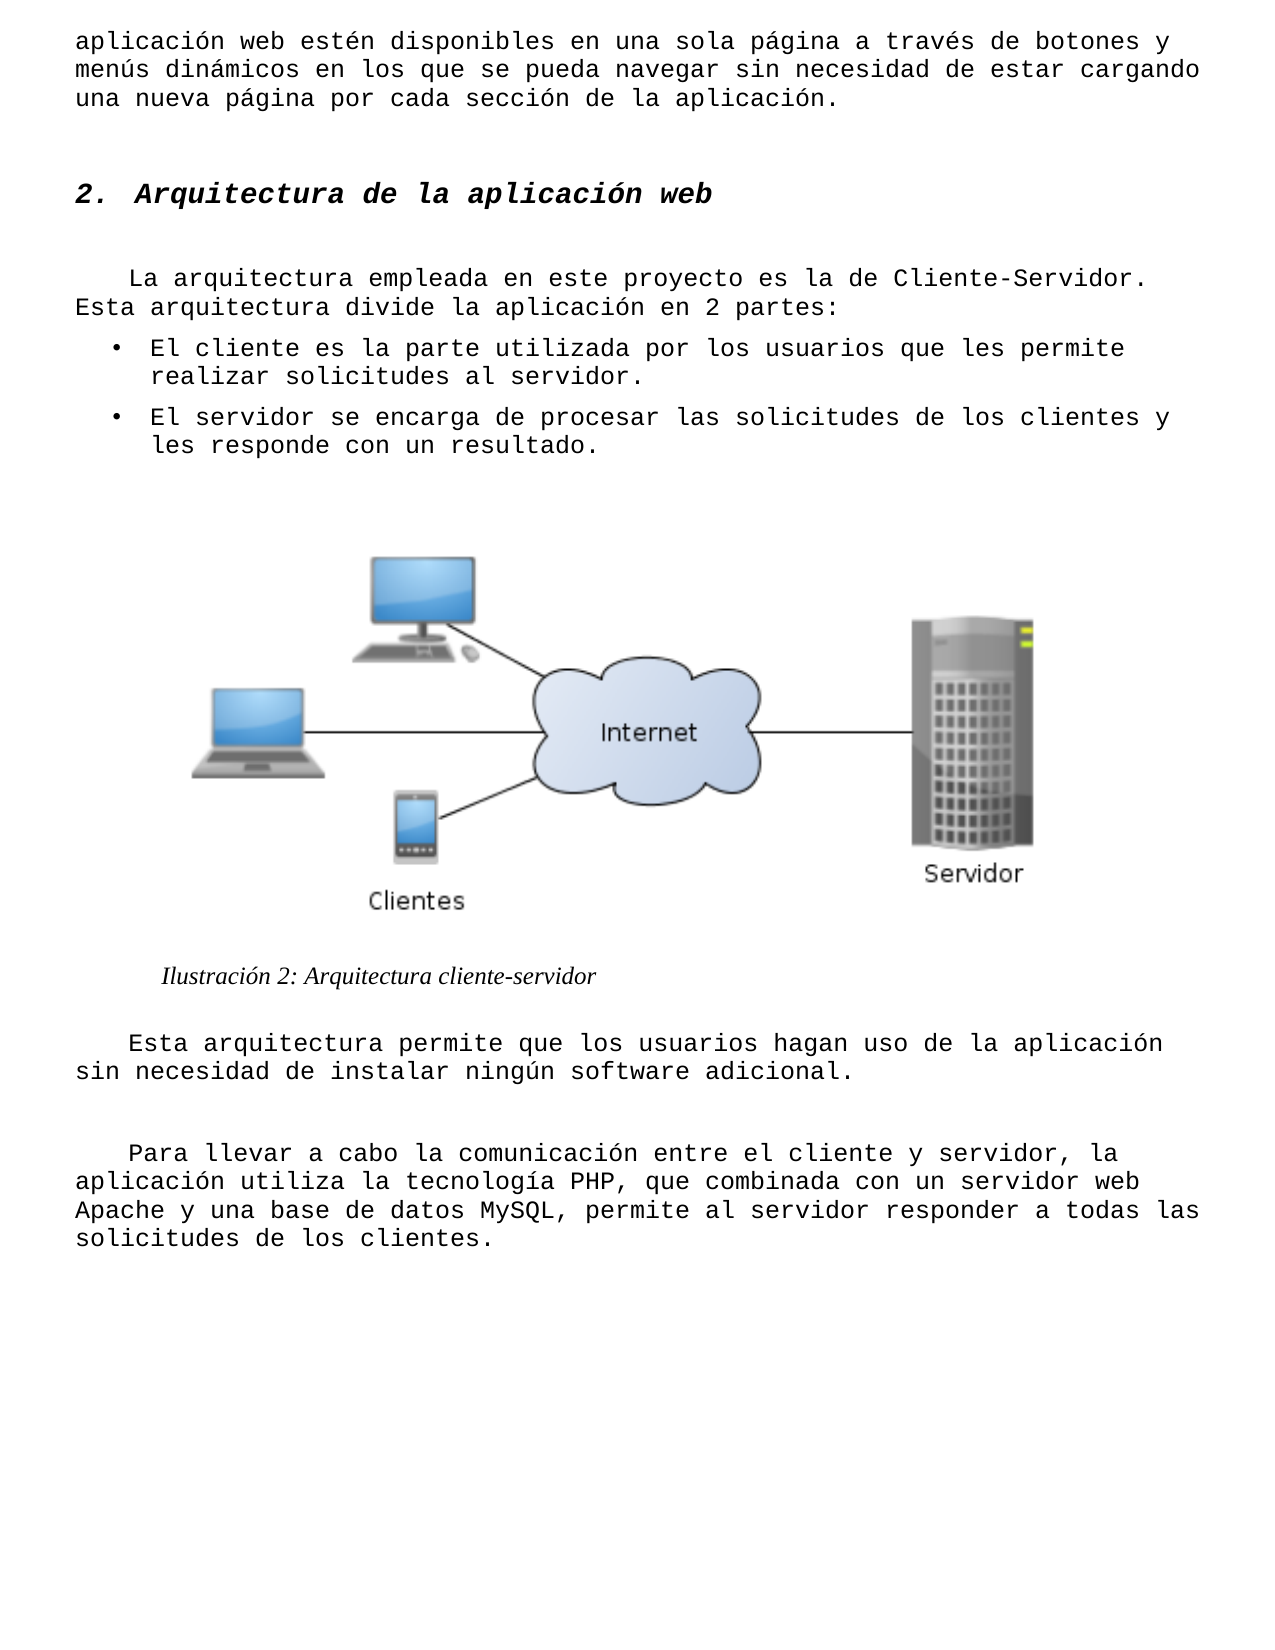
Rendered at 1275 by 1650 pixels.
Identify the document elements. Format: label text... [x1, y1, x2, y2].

list El cliente es la parte utilizada por los usuarios que les permite realizar solicitudes al servidor. [112, 335, 1200, 392]
picture [161, 526, 1063, 961]
text Esta arquitectura permite que los usuarios hagan uso de la aplicación sin necesidad de instalar ningún software adicional. [75, 1031, 1200, 1087]
text La arquitectura empleada en este proyecto es la de Cliente-Servidor. Esta arquitectura divide la aplicación en 2 partes: [75, 266, 1200, 323]
text Ilustración 2: Arquitectura cliente-servidor [161, 961, 1063, 990]
text aplicación web estén disponibles en una sola página a través de botones y menús dinámicos en los que se pueda navegar sin necesidad de estar cargando una nueva página por cada sección de la aplicación. [75, 29, 1200, 114]
list El servidor se encarga de procesar las solicitudes de los clientes y les responde con un resultado. [112, 404, 1200, 461]
text Para llevar a cabo la comunicación entre el cliente y servidor, la aplicación utiliza la tecnología PHP, que combinada con un servidor web Apache y una base de datos MySQL, permite al servidor responder a todas las solicitudes de los clientes. [75, 1141, 1200, 1254]
subtitle Arquitectura de la aplicación web [75, 179, 1200, 213]
